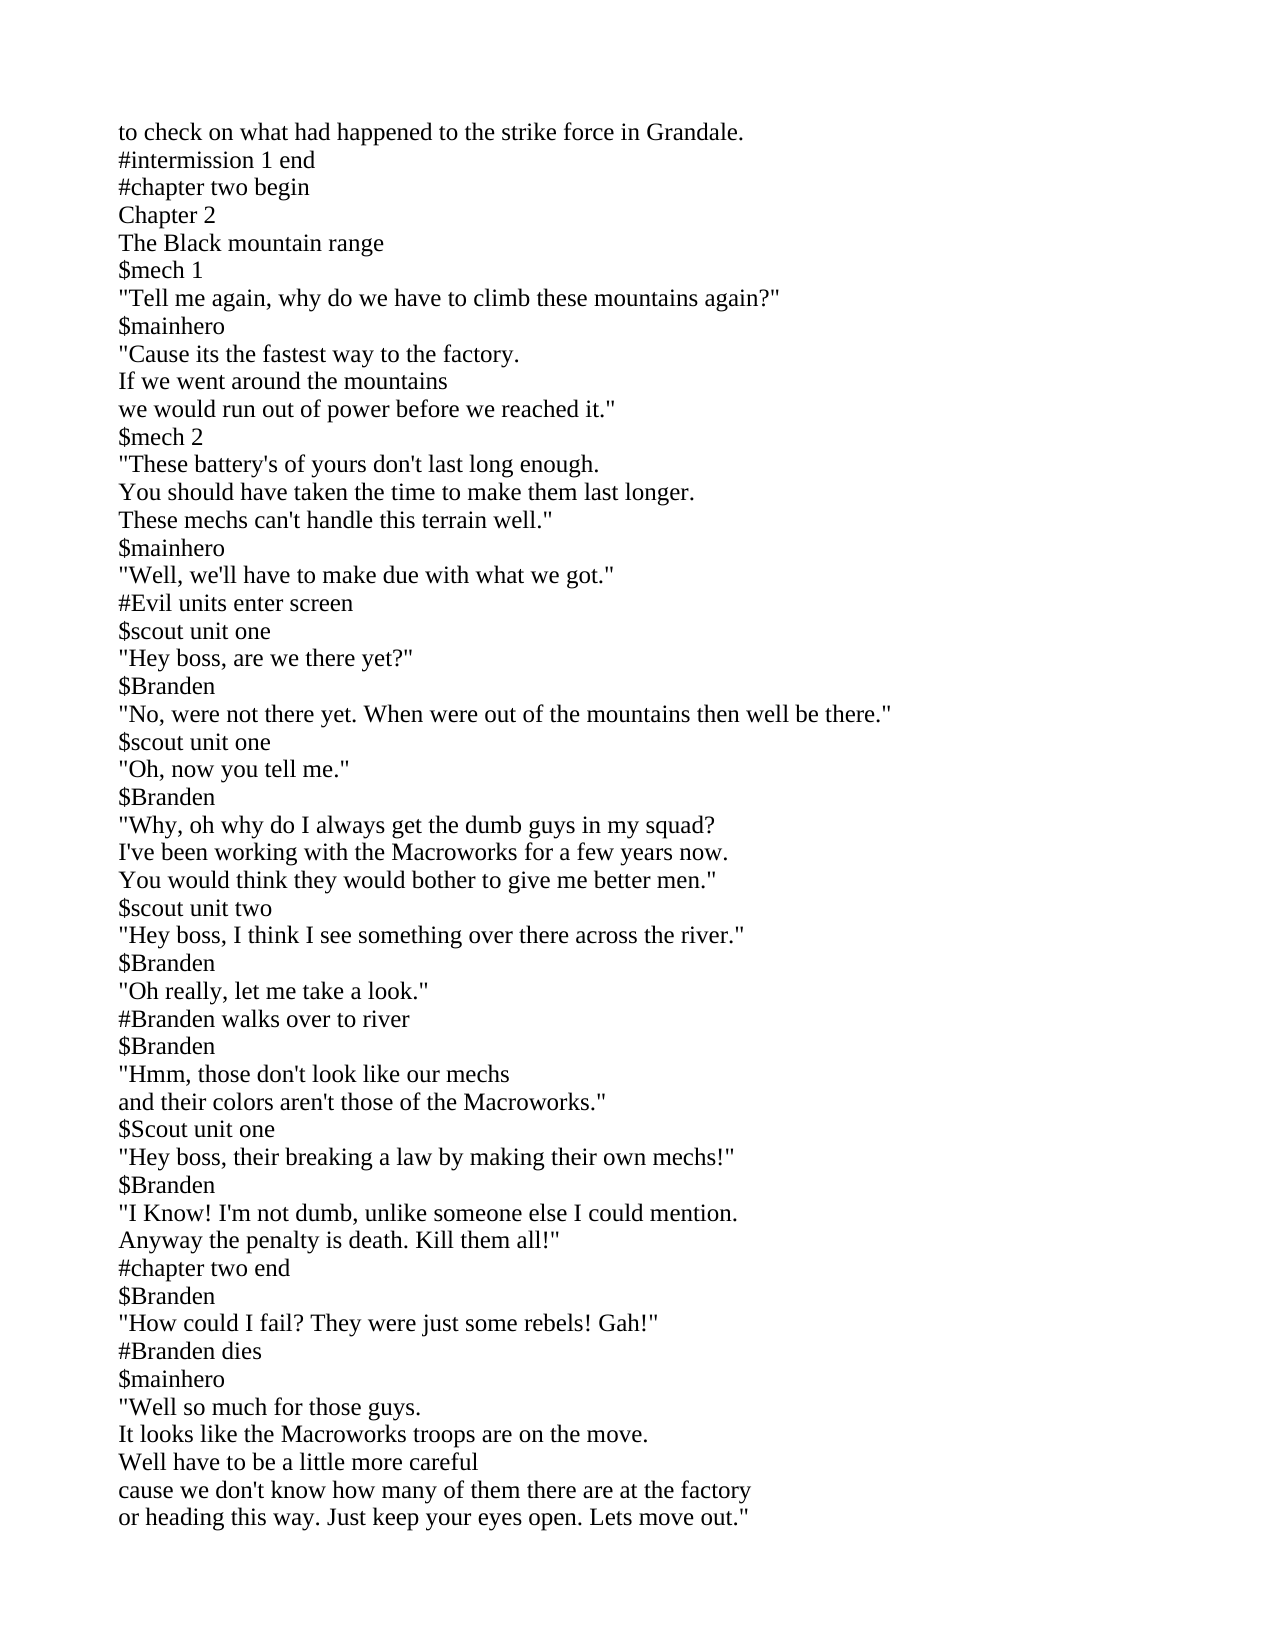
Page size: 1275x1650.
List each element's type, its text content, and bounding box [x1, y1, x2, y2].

text #chapter two end [118, 1254, 1157, 1282]
text "Oh really, let me take a look." [118, 977, 1157, 1005]
text $scout unit one [118, 728, 1157, 755]
text $mainhero [118, 312, 1157, 340]
text $Branden [118, 1032, 1157, 1060]
text "Well so much for those guys. [118, 1393, 1157, 1420]
text "No, were not there yet. When were out of the mountains then well be there." [118, 700, 1157, 728]
text and their colors aren't those of the Macroworks." [118, 1088, 1157, 1116]
text "Hey boss, I think I see something over there across the river." [118, 922, 1157, 949]
text #chapter two begin [118, 173, 1157, 201]
text "Tell me again, why do we have to climb these mountains again?" [118, 284, 1157, 312]
text $Branden [118, 783, 1157, 811]
text $Scout unit one [118, 1116, 1157, 1143]
text $mainhero [118, 1365, 1157, 1393]
text $mech 1 [118, 257, 1157, 284]
text $scout unit one [118, 617, 1157, 644]
text $Branden [118, 1282, 1157, 1309]
text If we went around the mountains [118, 367, 1157, 395]
text cause we don't know how many of them there are at the factory [118, 1476, 1157, 1503]
text These mechs can't handle this terrain well." [118, 506, 1157, 534]
text "Hey boss, their breaking a law by making their own mechs!" [118, 1143, 1157, 1171]
text Well have to be a little more careful [118, 1448, 1157, 1476]
text "Well, we'll have to make due with what we got." [118, 561, 1157, 589]
text $Branden [118, 1171, 1157, 1199]
text You would think they would bother to give me better men." [118, 866, 1157, 894]
text #Branden walks over to river [118, 1005, 1157, 1032]
text "Cause its the fastest way to the factory. [118, 340, 1157, 367]
text $Branden [118, 949, 1157, 977]
text "Hmm, those don't look like our mechs [118, 1060, 1157, 1088]
text $mainhero [118, 534, 1157, 561]
text "I Know! I'm not dumb, unlike someone else I could mention. [118, 1199, 1157, 1226]
text to check on what had happened to the strike force in Grandale. [118, 118, 1157, 146]
text Anyway the penalty is death. Kill them all!" [118, 1226, 1157, 1254]
text $mech 2 [118, 423, 1157, 451]
text "These battery's of yours don't last long enough. [118, 451, 1157, 478]
text or heading this way. Just keep your eyes open. Lets move out." [118, 1503, 1157, 1531]
text we would run out of power before we reached it." [118, 395, 1157, 423]
text #intermission 1 end [118, 146, 1157, 173]
text "Why, oh why do I always get the dumb guys in my squad? [118, 811, 1157, 838]
text It looks like the Macroworks troops are on the move. [118, 1420, 1157, 1448]
text "Oh, now you tell me." [118, 755, 1157, 783]
text You should have taken the time to make them last longer. [118, 478, 1157, 506]
text #Branden dies [118, 1337, 1157, 1365]
text I've been working with the Macroworks for a few years now. [118, 838, 1157, 866]
text "How could I fail? They were just some rebels! Gah!" [118, 1309, 1157, 1337]
text $scout unit two [118, 894, 1157, 922]
text $Branden [118, 672, 1157, 700]
text "Hey boss, are we there yet?" [118, 644, 1157, 672]
text #Evil units enter screen [118, 589, 1157, 617]
text The Black mountain range [118, 229, 1157, 257]
text Chapter 2 [118, 201, 1157, 229]
